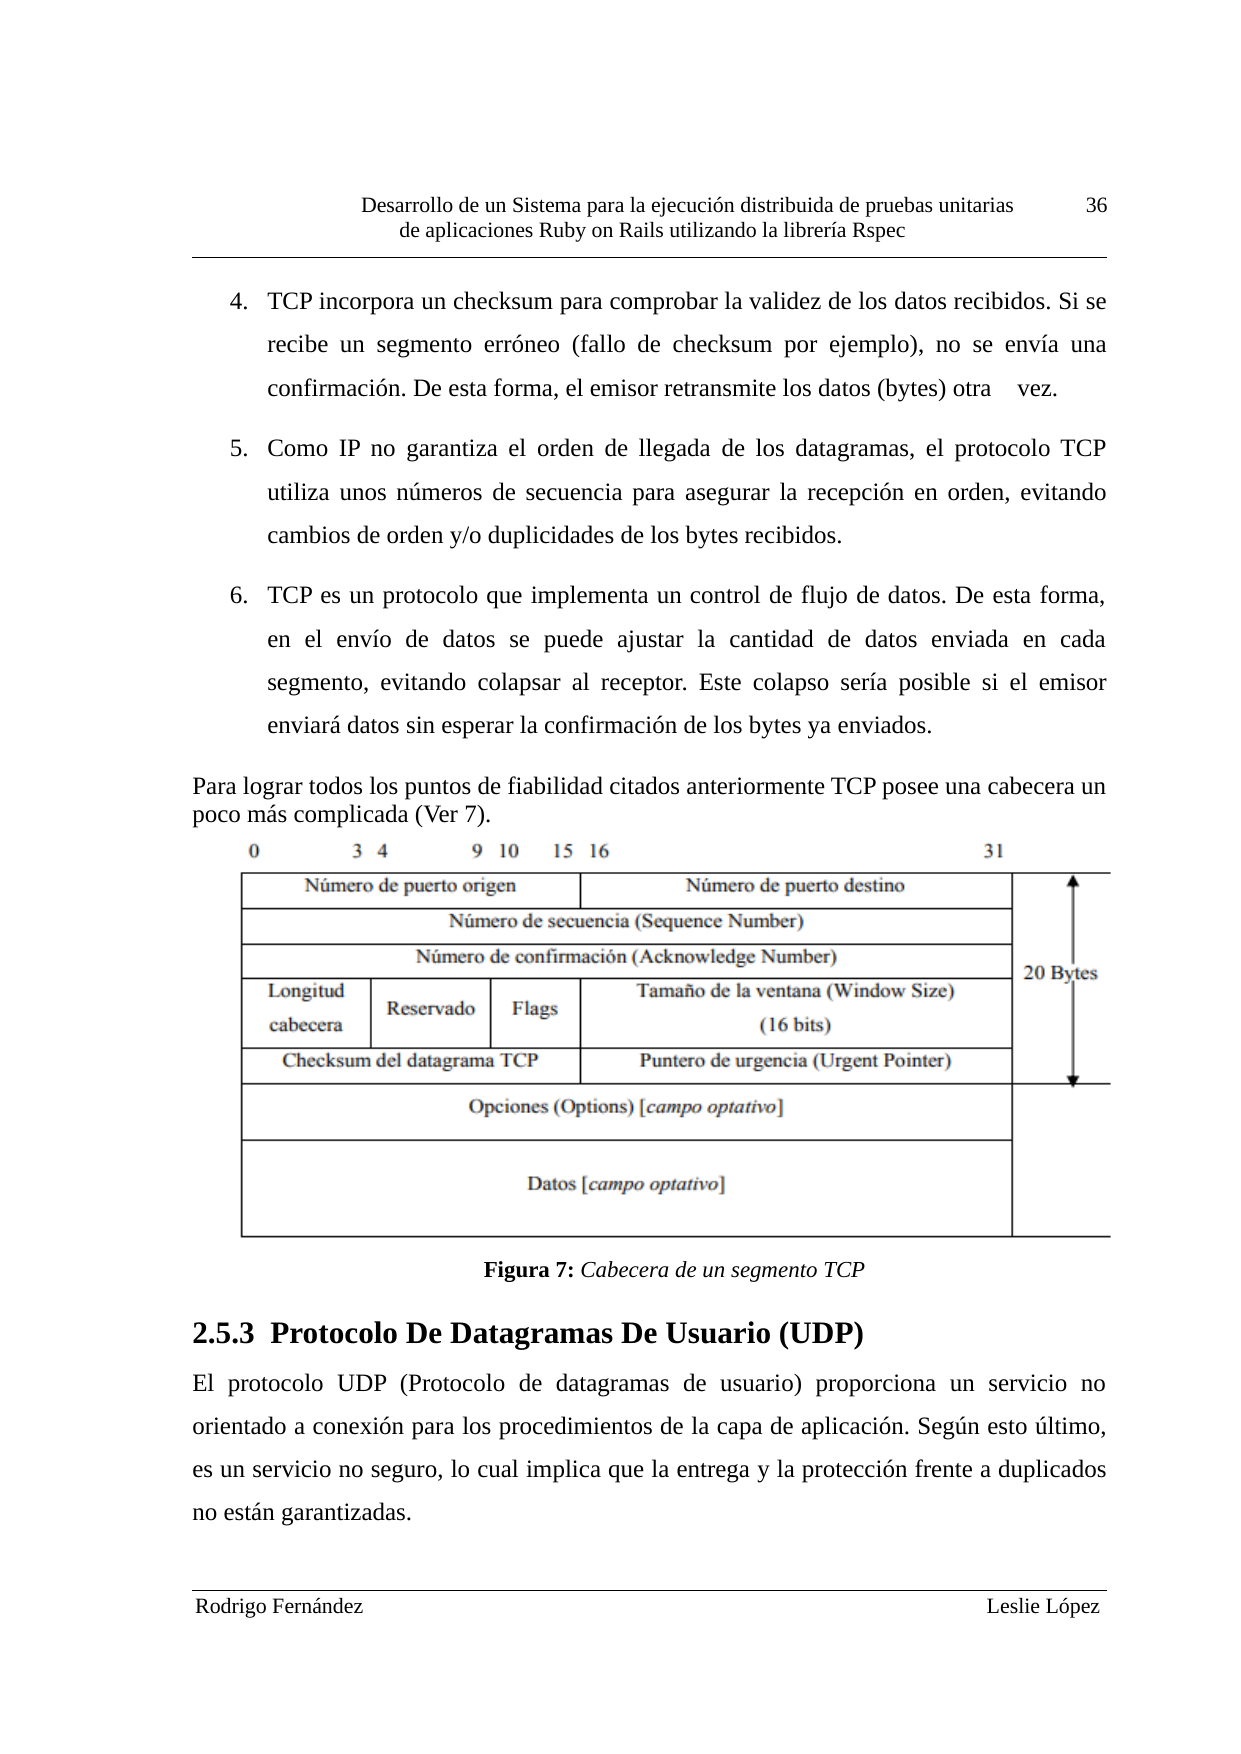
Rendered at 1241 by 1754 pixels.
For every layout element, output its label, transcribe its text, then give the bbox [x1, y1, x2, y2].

list TCP es un protocolo que implementa un control de flujo de datos. De esta forma, en el envío de datos se puede ajustar la cantidad de datos enviada en cada segmento, evitando colapsar al receptor. Este colapso sería posible si el emisor enviará datos sin esperar la confirmación de los bytes ya enviados. [229, 581, 1107, 739]
list Como IP no garantiza el orden de llegada de los datagramas, el protocolo TCP utiliza unos números de secuencia para asegurar la recepción en orden, evitando cambios de orden y/o duplicidades de los bytes recibidos. [229, 433, 1107, 548]
text El protocolo UDP (Protocolo de datagramas de usuario) proporciona un servicio no orientado a conexión para los procedimientos de la capa de aplicación. Según esto último, es un servicio no seguro, lo cual implica que la entrega y la protección frente a duplicados no están garantizadas. [192, 1368, 1107, 1526]
list TCP incorpora un checksum para comprobar la validez de los datos recibidos. Si se recibe un segmento erróneo (fallo de checksum por ejemplo), no se envía una confirmación. De esta forma, el emisor retransmite los datos (bytes) otra vez. [229, 286, 1107, 401]
text Figura 7: Cabecera de un segmento TCP [192, 828, 1157, 1282]
picture [216, 828, 1133, 1251]
text Para lograr todos los puntos de fiabilidad citados anteriormente TCP posee una cabecera un poco más complicada (Ver Figura 7). [192, 771, 1107, 828]
subtitle Protocolo de datagramas de usuario (UDP) [192, 1314, 1107, 1350]
